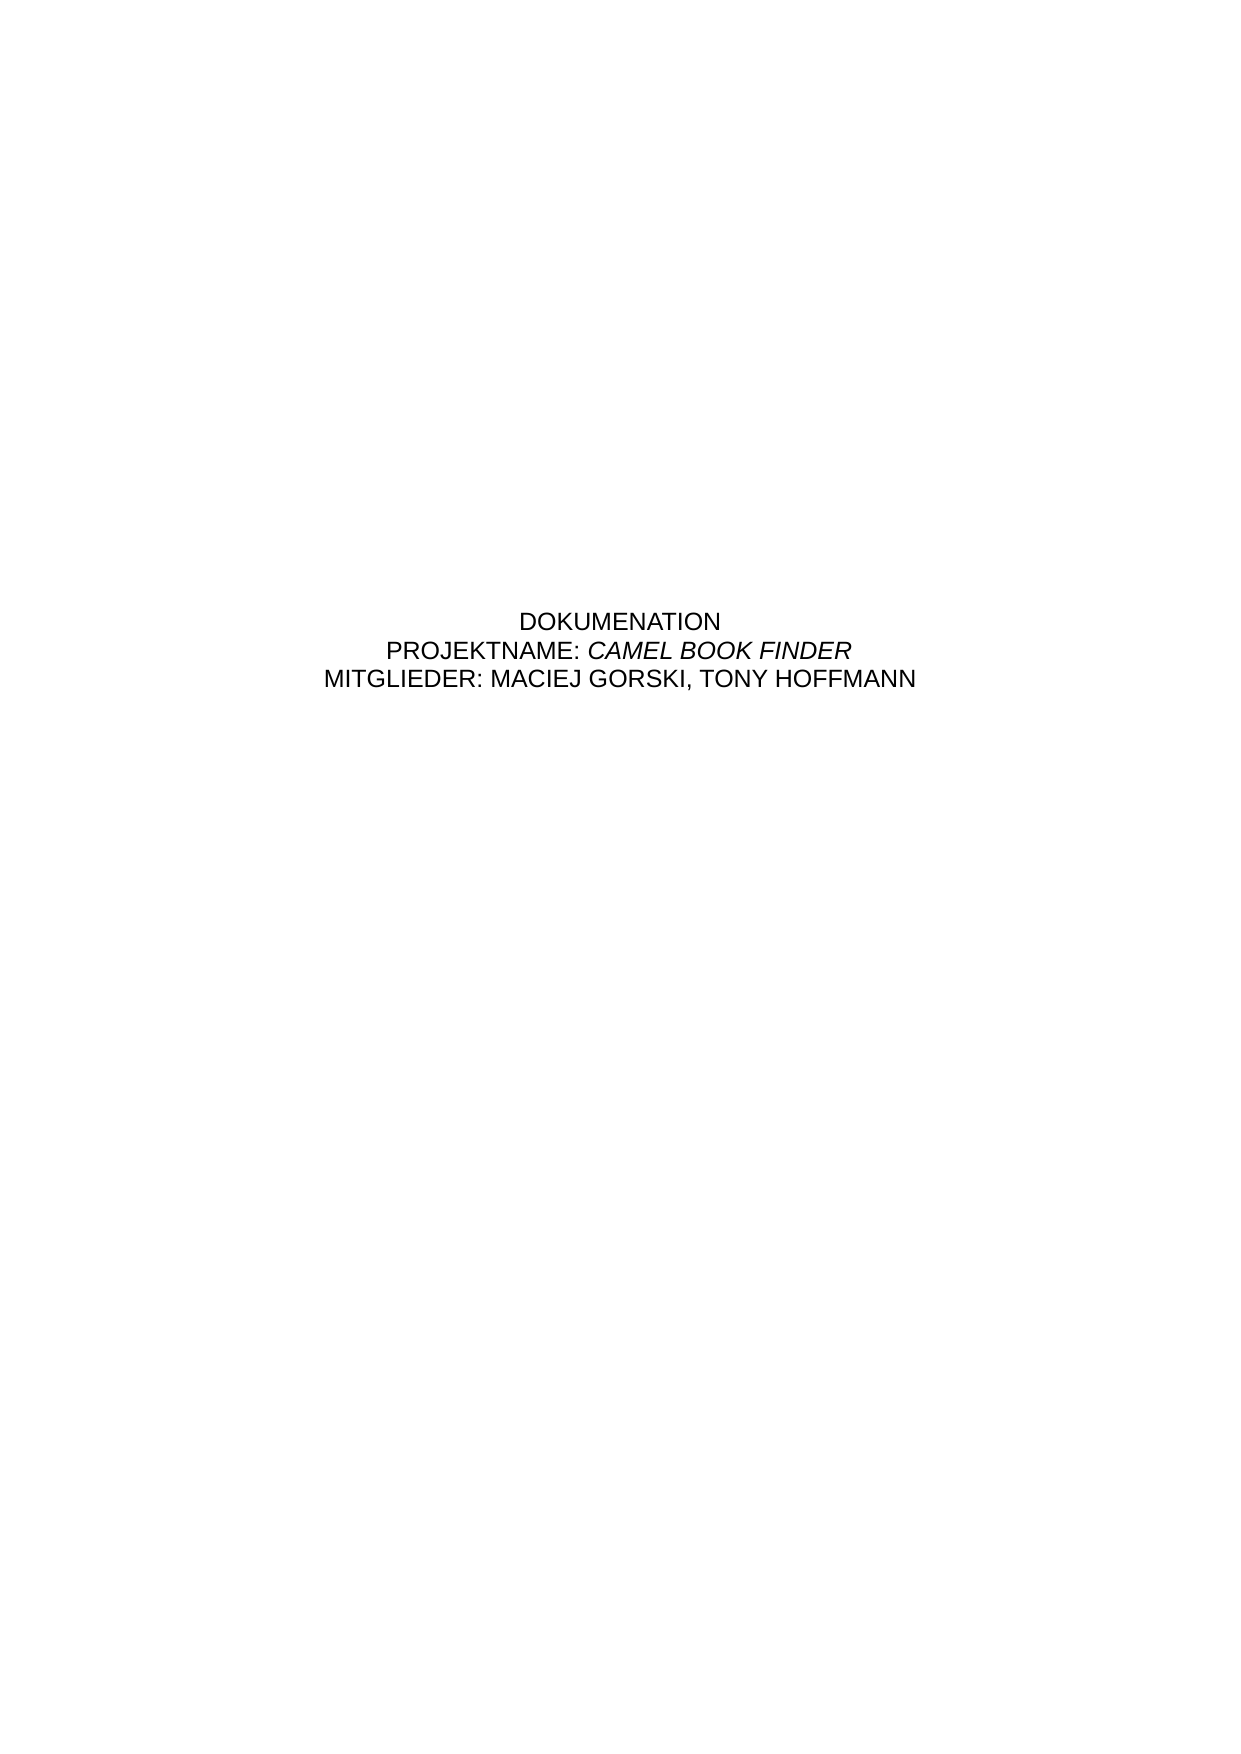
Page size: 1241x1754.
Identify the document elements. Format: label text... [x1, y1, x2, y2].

text PROJEKTNAME: CAMEL BOOK FINDER [118, 636, 1122, 664]
text MITGLIEDER: MACIEJ GORSKI, TONY HOFFMANN [118, 664, 1122, 693]
text DOKUMENATION [118, 607, 1122, 636]
